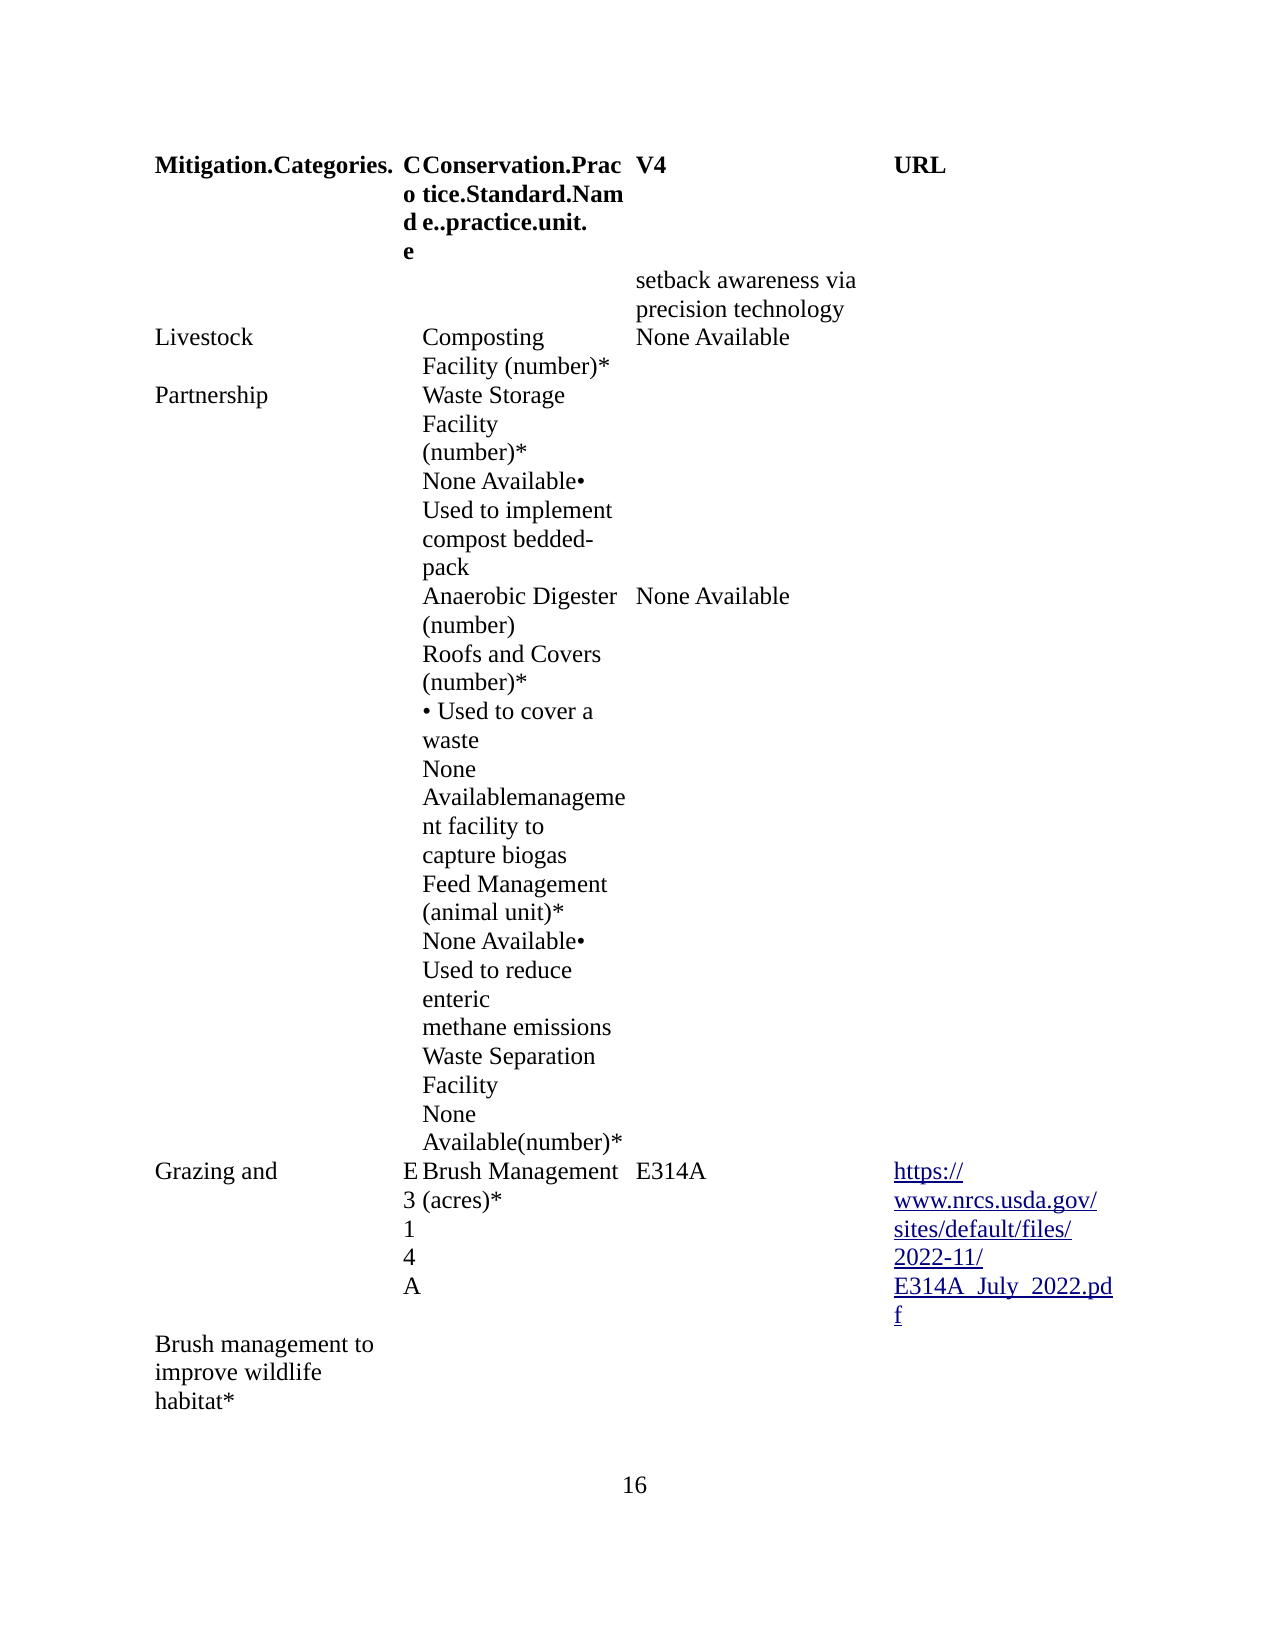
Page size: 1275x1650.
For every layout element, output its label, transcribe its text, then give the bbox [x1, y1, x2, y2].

table_cell [150, 696, 398, 754]
table_cell [150, 926, 398, 1012]
table_cell [399, 840, 418, 869]
table_cell Composting Facility (number)* [418, 323, 631, 380]
table_cell [399, 639, 418, 696]
table_cell [631, 380, 889, 437]
table_header URL [889, 150, 1125, 265]
table_cell [150, 840, 398, 869]
table_cell Feed Management [418, 869, 631, 897]
table_cell None Available [631, 323, 889, 380]
table_cell [631, 926, 889, 1012]
table_cell Partnership [150, 380, 398, 437]
table_cell https://www.nrcs.usda.gov/sites/default/files/2022-11/E314A_July_2022.pdf [889, 1156, 1125, 1329]
table_cell Roofs and Covers (number)* [418, 639, 631, 696]
table_cell (number)* [418, 438, 631, 466]
table_cell [399, 869, 418, 897]
table_cell [889, 1041, 1125, 1099]
table_cell [889, 438, 1125, 466]
table_cell [889, 524, 1125, 581]
table_header Code [399, 150, 418, 265]
table_cell [631, 754, 889, 840]
table_cell None Available• Used to implement [418, 466, 631, 524]
table_cell [889, 1329, 1125, 1415]
table_cell [631, 696, 889, 754]
table_cell [418, 265, 631, 322]
table_cell None Available [631, 581, 889, 639]
table_cell [631, 1041, 889, 1099]
table_cell [631, 438, 889, 466]
table_cell [150, 869, 398, 897]
table_cell compost bedded-pack [418, 524, 631, 581]
table_cell [631, 524, 889, 581]
table_header Mitigation.Categories. [150, 150, 398, 265]
table_header Conservation.Practice.Standard.Name..practice.unit. [418, 150, 631, 265]
table_cell None Available• Used to reduce enteric [418, 926, 631, 1012]
table_cell [631, 840, 889, 869]
table_cell [889, 1013, 1125, 1041]
table_cell E314A [631, 1156, 889, 1329]
table_cell [889, 466, 1125, 524]
table_cell • Used to cover a waste [418, 696, 631, 754]
table_cell [150, 1099, 398, 1156]
table_cell [631, 1013, 889, 1041]
table_cell None Availablemanagement facility to [418, 754, 631, 840]
table_cell [399, 323, 418, 380]
table_cell [631, 1329, 889, 1415]
table_cell [399, 754, 418, 840]
table_cell Brush management to improve wildlife habitat* [150, 1329, 398, 1415]
table_cell [150, 754, 398, 840]
table_cell [150, 265, 398, 322]
table_cell [889, 696, 1125, 754]
table_cell [399, 696, 418, 754]
table_cell [399, 1329, 418, 1415]
table_cell [631, 639, 889, 696]
table_cell [631, 898, 889, 926]
table_cell [889, 898, 1125, 926]
table_cell [889, 265, 1125, 322]
table_cell [399, 581, 418, 639]
table_cell Livestock [150, 323, 398, 380]
table_cell [150, 524, 398, 581]
table_cell [889, 1099, 1125, 1156]
table_cell [631, 869, 889, 897]
table_cell capture biogas [418, 840, 631, 869]
table_cell Anaerobic Digester (number) [418, 581, 631, 639]
table_cell [399, 898, 418, 926]
table_cell [889, 754, 1125, 840]
table_cell [889, 581, 1125, 639]
table_cell Brush Management (acres)* [418, 1156, 631, 1329]
table_cell [399, 1013, 418, 1041]
table_cell Grazing and [150, 1156, 398, 1329]
table_cell setback awareness via precision technology [631, 265, 889, 322]
table_cell [399, 380, 418, 437]
table_cell [150, 466, 398, 524]
table_cell [150, 581, 398, 639]
table_cell [889, 639, 1125, 696]
table_cell [399, 1041, 418, 1099]
table_cell [150, 438, 398, 466]
table_cell [889, 380, 1125, 437]
table_cell [889, 323, 1125, 380]
table_cell [889, 840, 1125, 869]
table_cell [631, 466, 889, 524]
table_cell [150, 898, 398, 926]
table_cell [150, 1041, 398, 1099]
table_cell E314A [399, 1156, 418, 1329]
table_cell [889, 926, 1125, 1012]
table_cell Waste Separation Facility [418, 1041, 631, 1099]
table_cell [399, 438, 418, 466]
table_cell [399, 926, 418, 1012]
table_cell [418, 1329, 631, 1415]
table_header V4 [631, 150, 889, 265]
table_cell [399, 466, 418, 524]
table_cell methane emissions [418, 1013, 631, 1041]
table_cell None Available(number)* [418, 1099, 631, 1156]
table_cell [889, 869, 1125, 897]
table_cell [399, 265, 418, 322]
table_cell [399, 1099, 418, 1156]
table_cell Waste Storage Facility [418, 380, 631, 437]
table_cell (animal unit)* [418, 898, 631, 926]
table_cell [399, 524, 418, 581]
table_cell [150, 1013, 398, 1041]
table_cell [150, 639, 398, 696]
table_cell [631, 1099, 889, 1156]
